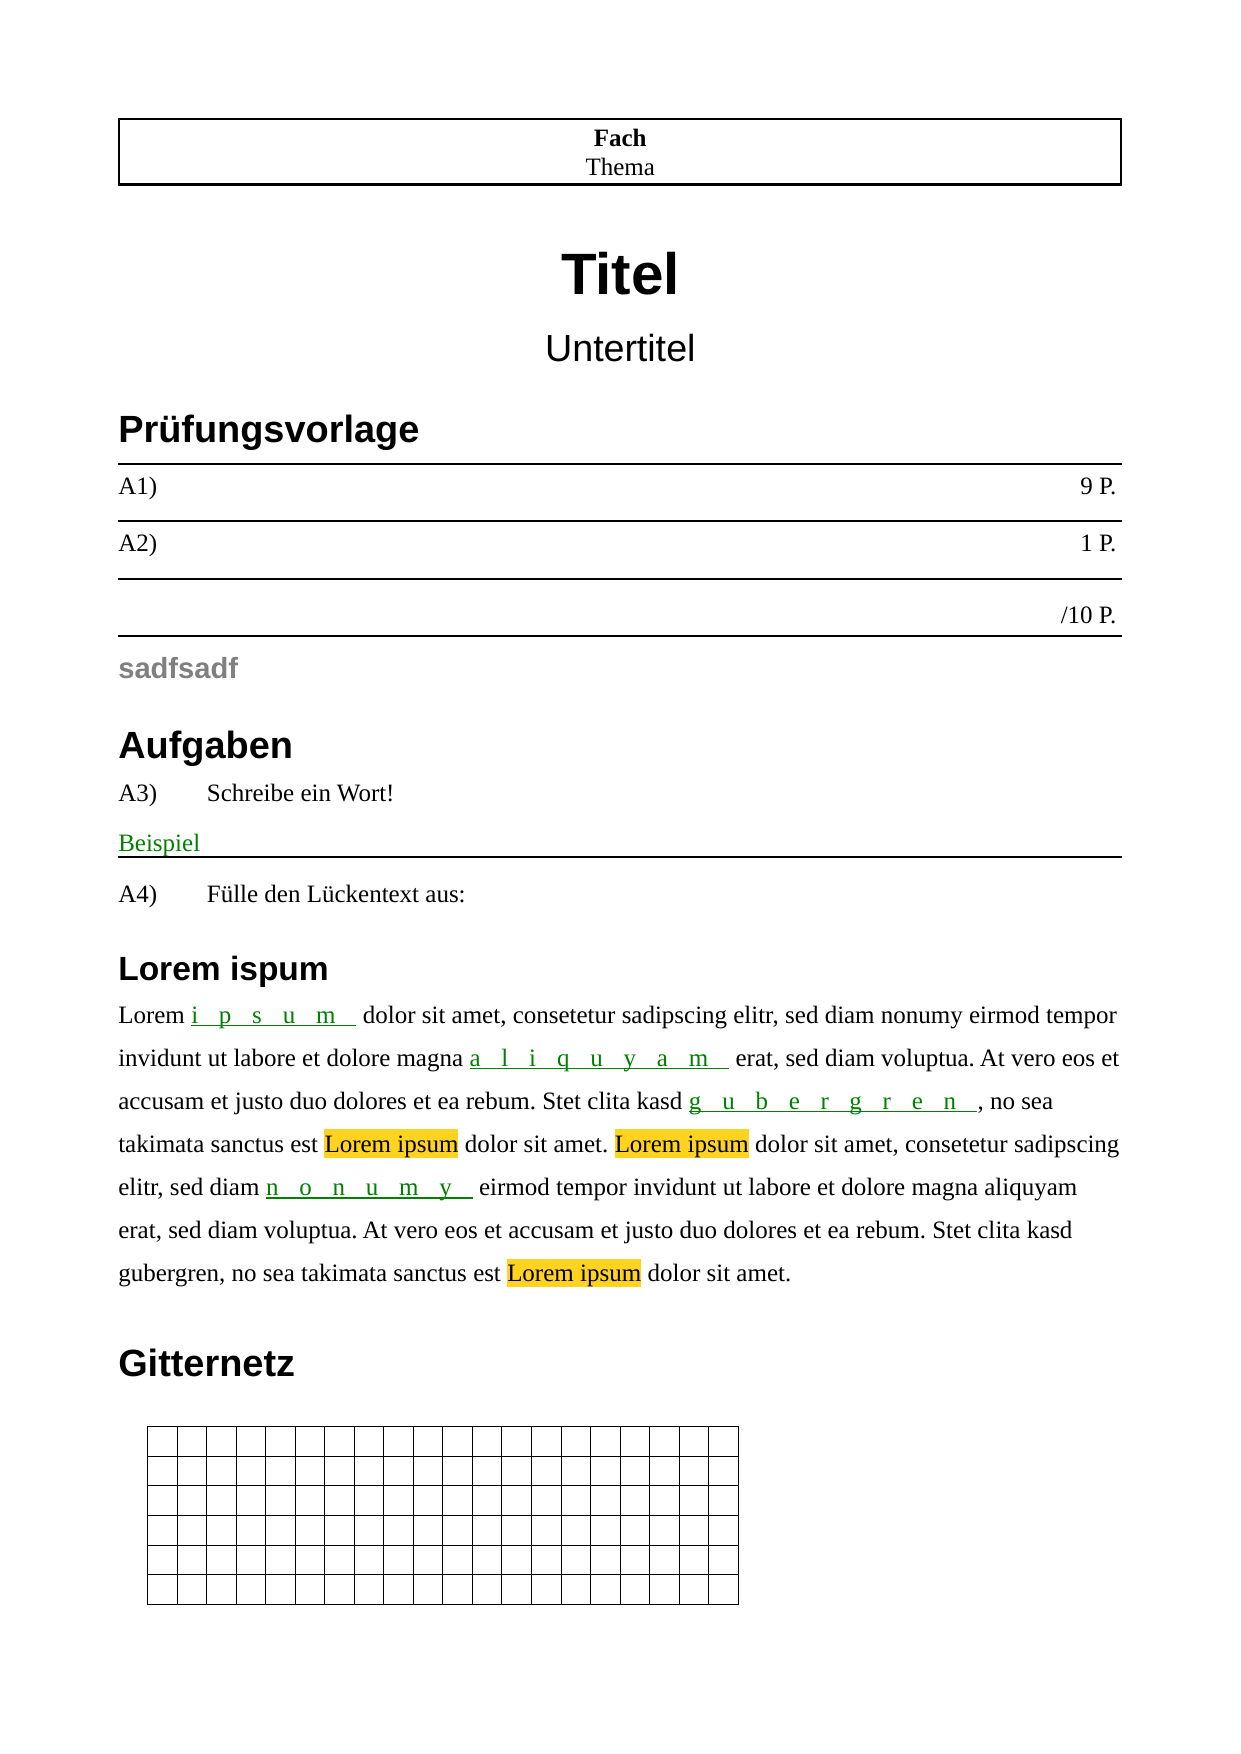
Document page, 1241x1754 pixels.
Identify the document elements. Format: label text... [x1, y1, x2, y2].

table_header 9 P. [1048, 465, 1122, 520]
table_header [118, 465, 192, 520]
subtitle Untertitel [118, 326, 1122, 369]
list Fülle den Lückentext aus: [118, 879, 1122, 907]
table_cell [118, 580, 192, 635]
text Beispiel [118, 828, 1122, 856]
table_cell 1 P. [1048, 522, 1122, 577]
table_cell [118, 522, 192, 577]
table_header [192, 465, 1048, 520]
list Schreibe ein Wort! [118, 778, 1122, 807]
table_cell /10 P. [1048, 580, 1122, 635]
table_cell [192, 580, 1048, 635]
subtitle sadfsadf [118, 651, 1122, 685]
text Lorem ipsum dolor sit amet, consetetur sadipscing elitr, sed diam nonumy eirmod tempor invidunt ut labore et dolore magna aliquyam erat, sed diam voluptua. At vero eos et accusam et justo duo dolores et ea rebum. Stet clita kasd gubergren, no sea takimata sanctus est Lorem ipsum dolor sit amet. Lorem ipsum dolor sit amet, consetetur sadipscing elitr, sed diam nonumy eirmod tempor invidunt ut labore et dolore magna aliquyam erat, sed diam voluptua. At vero eos et accusam et justo duo dolores et ea rebum. Stet clita kasd gubergren, no sea takimata sanctus est Lorem ipsum dolor sit amet. [118, 1000, 1122, 1287]
subtitle Prüfungsvorlage [118, 407, 1122, 450]
table_cell [192, 522, 1048, 577]
subtitle Gitternetz [118, 1341, 1122, 1385]
subtitle Aufgaben [118, 722, 1122, 766]
title Titel [118, 240, 1122, 307]
subtitle Lorem ispum [118, 949, 1122, 987]
